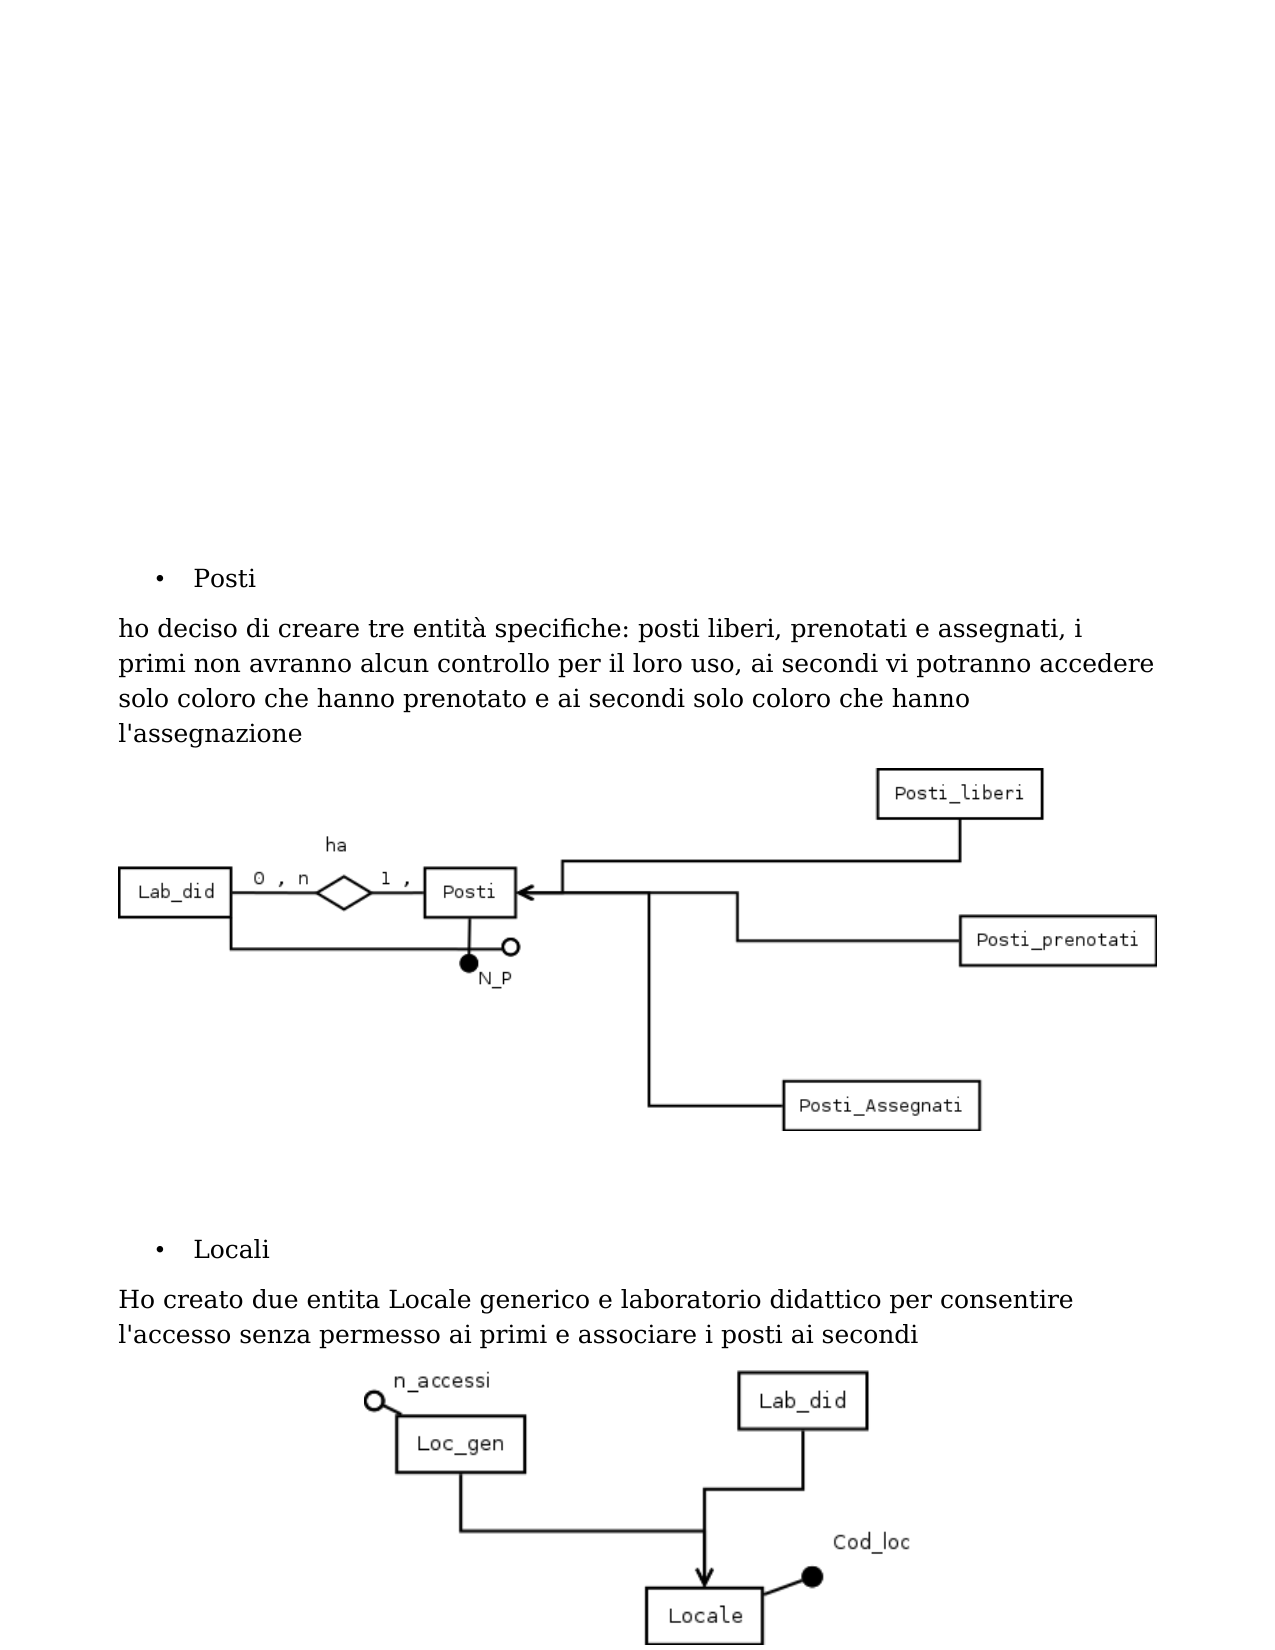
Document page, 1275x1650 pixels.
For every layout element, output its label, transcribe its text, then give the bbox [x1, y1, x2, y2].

picture [364, 1369, 911, 1645]
text Ho creato due entita Locale generico e laboratorio didattico per consentire l'accesso senza permesso ai primi e associare i posti ai secondi [118, 1285, 1157, 1349]
picture [118, 768, 1157, 1131]
text ho deciso di creare tre entità specifiche: posti liberi, prenotati e assegnati, i primi non avranno alcun controllo per il loro uso, ai secondi vi potranno accedere solo coloro che hanno prenotato e ai secondi solo coloro che hanno l'assegnazione [118, 614, 1157, 748]
list Locali [156, 1235, 1157, 1264]
list Posti [156, 564, 1157, 593]
